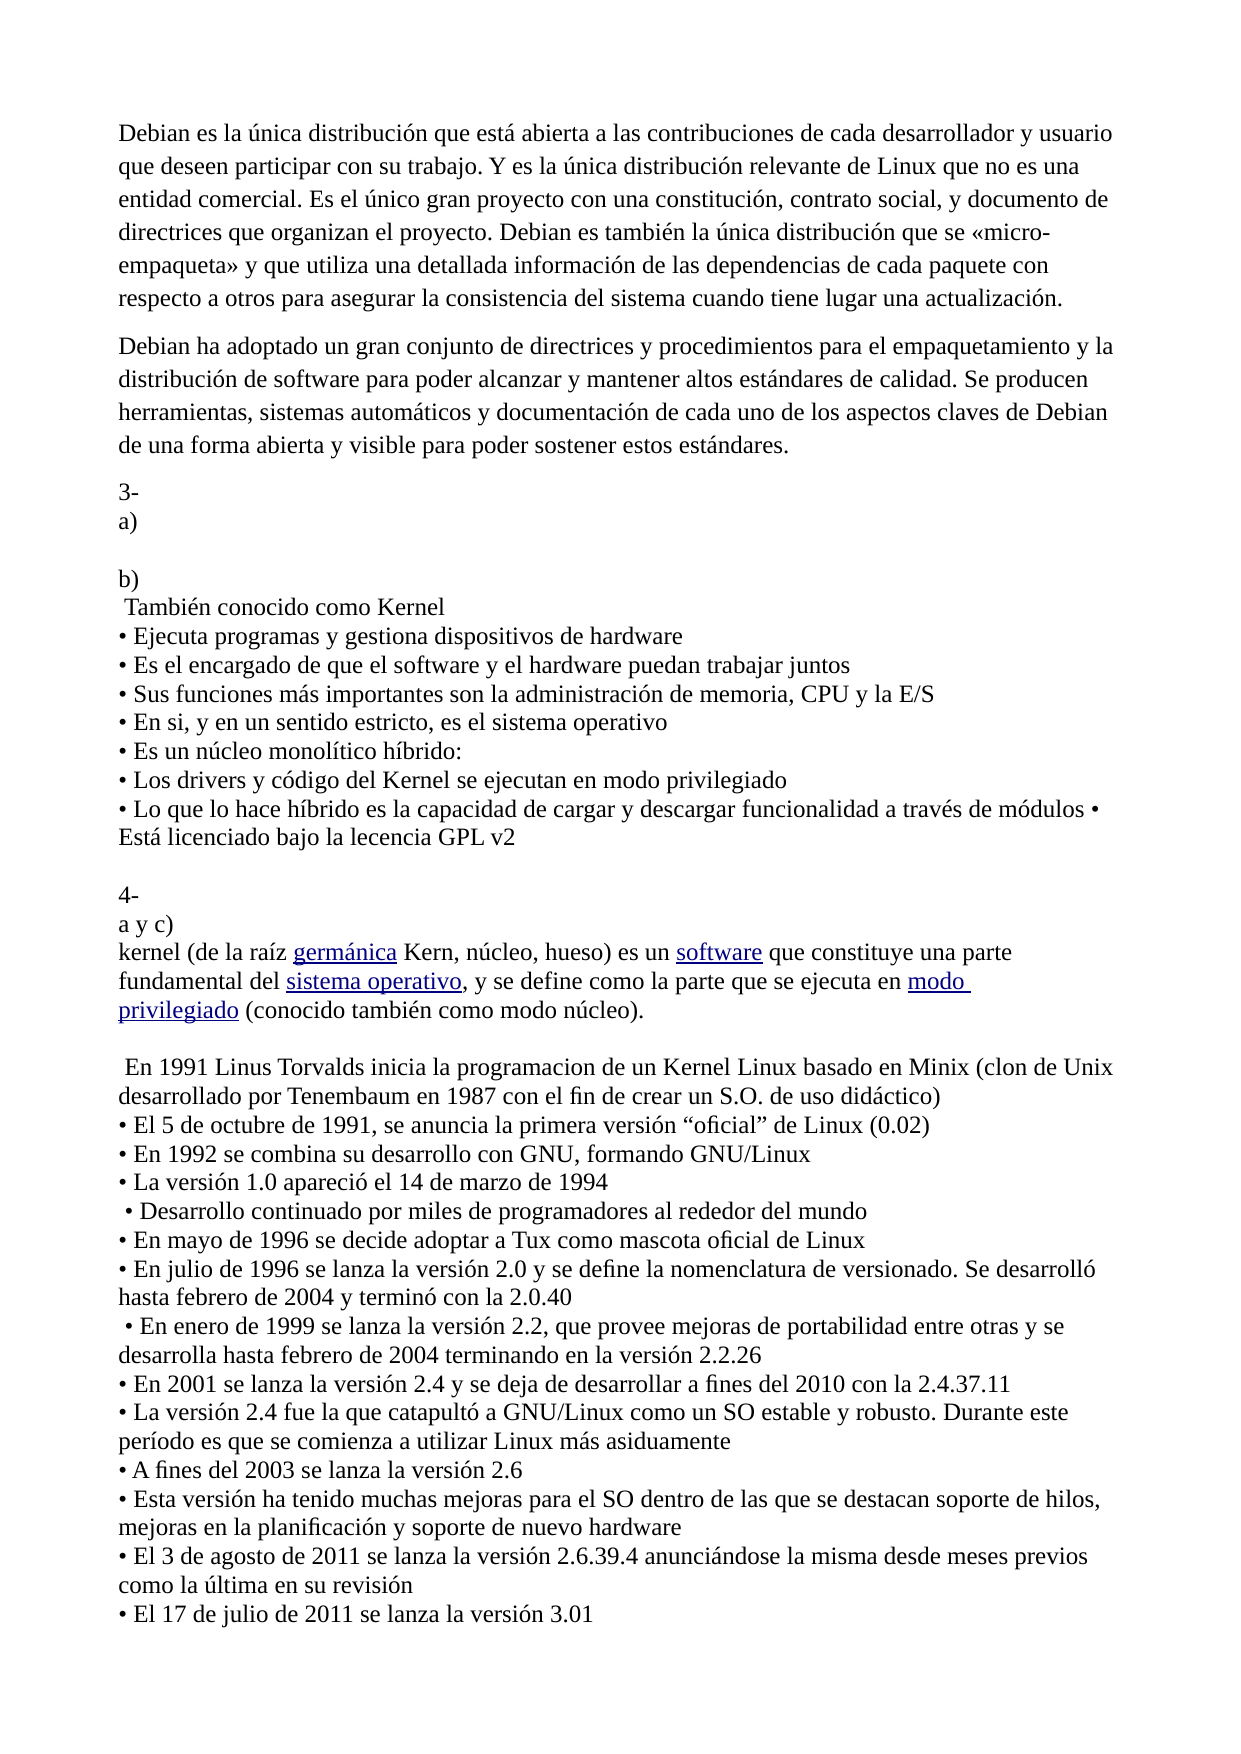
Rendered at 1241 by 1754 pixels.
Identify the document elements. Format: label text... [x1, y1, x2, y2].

text • Los drivers y código del Kernel se ejecutan en modo privilegiado [118, 765, 1122, 794]
text • En 2001 se lanza la versión 2.4 y se deja de desarrollar a ﬁnes del 2010 con la 2.4.37.11 [118, 1369, 1122, 1397]
text • El 17 de julio de 2011 se lanza la versión 3.01 [118, 1599, 1122, 1627]
text b) [118, 564, 1122, 592]
text • La versión 2.4 fue la que catapultó a GNU/Linux como un SO estable y robusto. Durante este período es que se comienza a utilizar Linux más asiduamente [118, 1397, 1122, 1455]
text • Sus funciones más importantes son la administración de memoria, CPU y la E/S [118, 679, 1122, 707]
text • La versión 1.0 apareció el 14 de marzo de 1994 [118, 1167, 1122, 1196]
text a) [118, 506, 1122, 535]
text • Es un núcleo monolítico híbrido: [118, 736, 1122, 765]
text 4- [118, 880, 1122, 909]
text kernel (de la raíz germánica Kern, núcleo, hueso) es un software que constituye una parte fundamental del sistema operativo, y se define como la parte que se ejecuta en modo privilegiado (conocido también como modo núcleo). [118, 937, 1122, 1024]
text En 1991 Linus Torvalds inicia la programacion de un Kernel Linux basado en Minix (clon de Unix desarrollado por Tenembaum en 1987 con el ﬁn de crear un S.O. de uso didáctico) [118, 1052, 1122, 1110]
text • En julio de 1996 se lanza la versión 2.0 y se deﬁne la nomenclatura de versionado. Se desarrolló hasta febrero de 2004 y terminó con la 2.0.40 [118, 1254, 1122, 1311]
text Debian ha adoptado un gran conjunto de directrices y procedimientos para el empaquetamiento y la distribución de software para poder alcanzar y mantener altos estándares de calidad. Se producen herramientas, sistemas automáticos y documentación de cada uno de los aspectos claves de Debian de una forma abierta y visible para poder sostener estos estándares. [118, 331, 1122, 459]
text • Es el encargado de que el software y el hardware puedan trabajar juntos [118, 650, 1122, 679]
text • A ﬁnes del 2003 se lanza la versión 2.6 [118, 1455, 1122, 1484]
text • Lo que lo hace híbrido es la capacidad de cargar y descargar funcionalidad a través de módulos • Está licenciado bajo la lecencia GPL v2 [118, 794, 1122, 851]
text • En 1992 se combina su desarrollo con GNU, formando GNU/Linux [118, 1139, 1122, 1167]
text 3- [118, 477, 1122, 506]
text • Ejecuta programas y gestiona dispositivos de hardware [118, 621, 1122, 650]
text • El 3 de agosto de 2011 se lanza la versión 2.6.39.4 anunciándose la misma desde meses previos como la última en su revisión [118, 1541, 1122, 1599]
text Debian es la única distribución que está abierta a las contribuciones de cada desarrollador y usuario que deseen participar con su trabajo. Y es la única distribución relevante de Linux que no es una entidad comercial. Es el único gran proyecto con una constitución, contrato social, y documento de directrices que organizan el proyecto. Debian es también la única distribución que se «micro-empaqueta» y que utiliza una detallada información de las dependencias de cada paquete con respecto a otros para asegurar la consistencia del sistema cuando tiene lugar una actualización. [118, 118, 1122, 312]
text • Desarrollo continuado por miles de programadores al rededor del mundo [118, 1196, 1122, 1225]
text • En enero de 1999 se lanza la versión 2.2, que provee mejoras de portabilidad entre otras y se desarrolla hasta febrero de 2004 terminando en la versión 2.2.26 [118, 1311, 1122, 1369]
text • Esta versión ha tenido muchas mejoras para el SO dentro de las que se destacan soporte de hilos, mejoras en la planiﬁcación y soporte de nuevo hardware [118, 1484, 1122, 1541]
text • En si, y en un sentido estricto, es el sistema operativo [118, 707, 1122, 736]
text a y c) [118, 909, 1122, 937]
text También conocido como Kernel [118, 592, 1122, 621]
text • En mayo de 1996 se decide adoptar a Tux como mascota oﬁcial de Linux [118, 1225, 1122, 1254]
text • El 5 de octubre de 1991, se anuncia la primera versión “oﬁcial” de Linux (0.02) [118, 1110, 1122, 1139]
